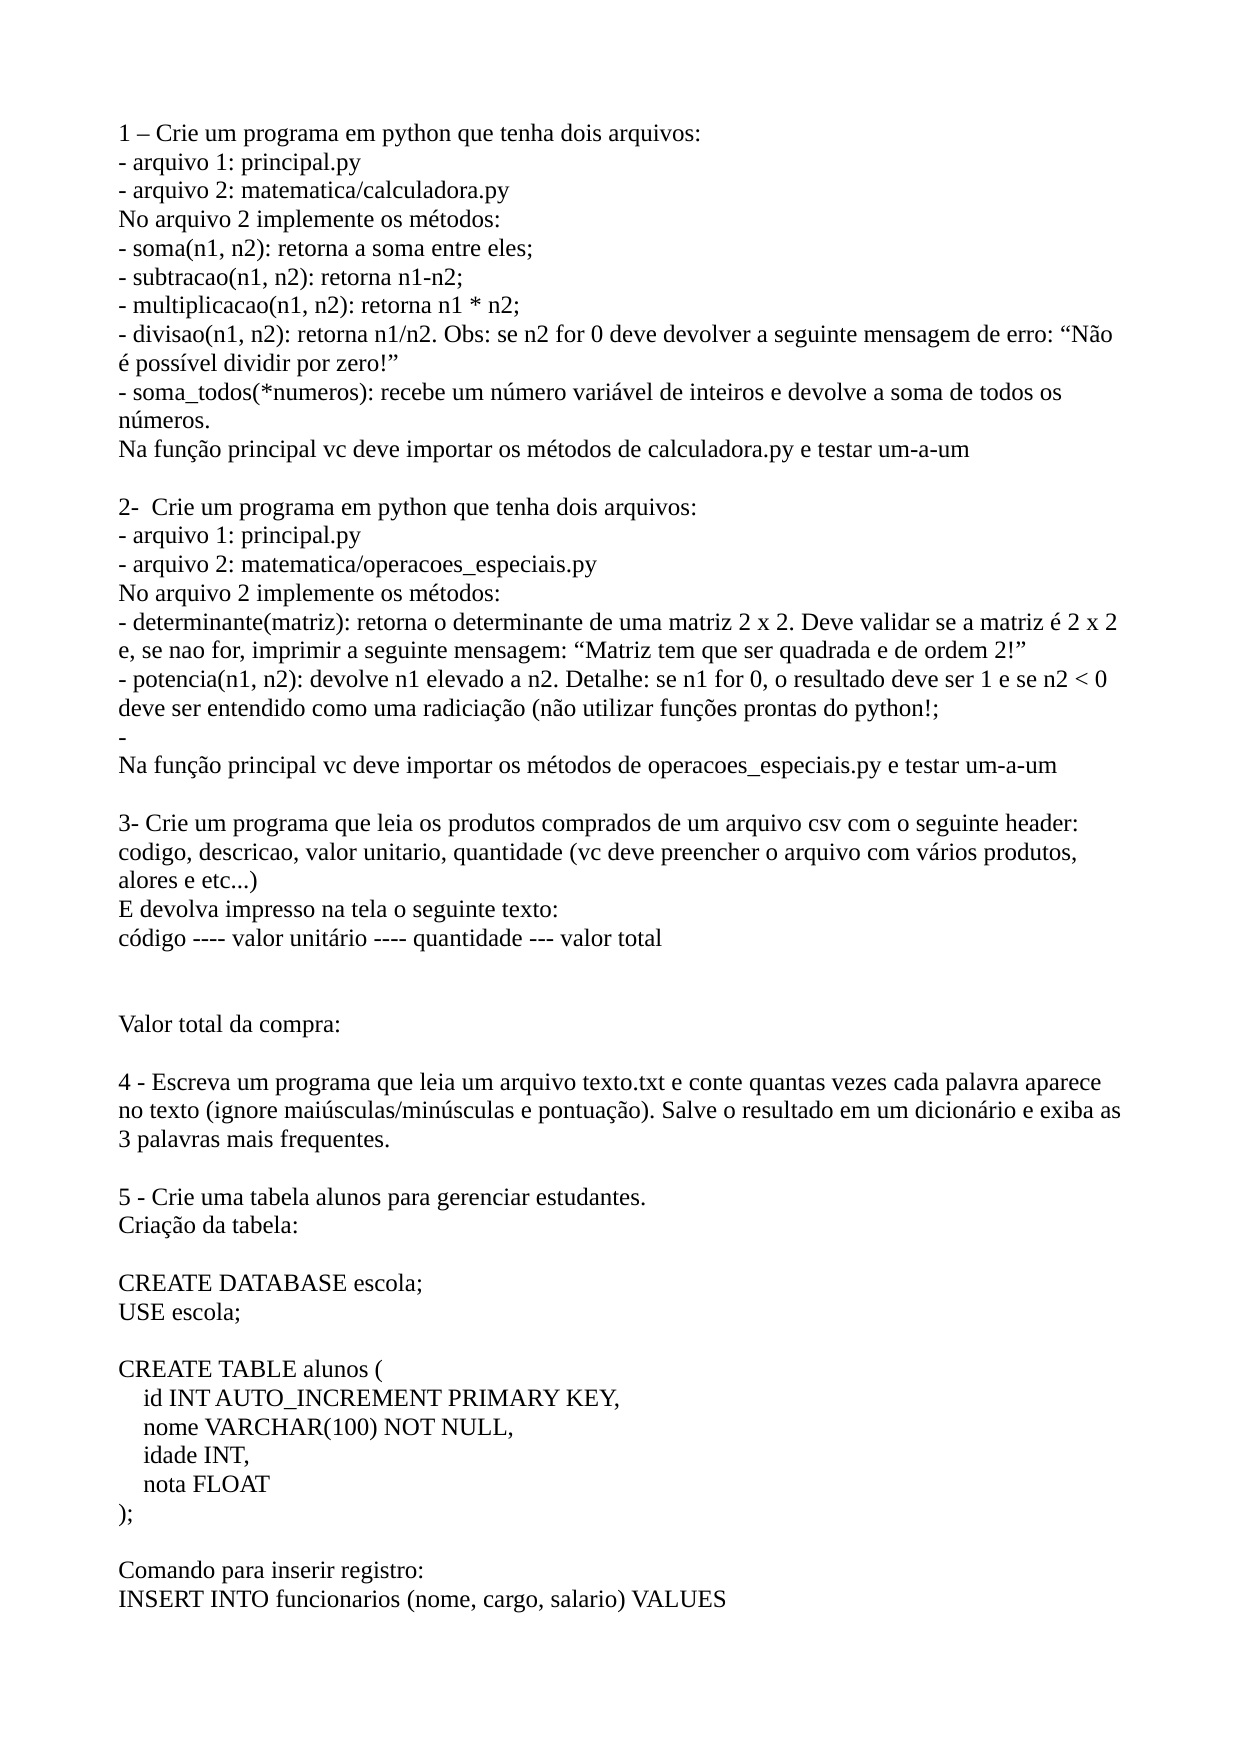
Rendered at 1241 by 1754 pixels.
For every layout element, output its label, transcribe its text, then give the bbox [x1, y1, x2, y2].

text Na função principal vc deve importar os métodos de calculadora.py e testar um-a-um [118, 434, 1122, 463]
text ); [118, 1498, 1122, 1527]
text No arquivo 2 implemente os métodos: - soma(n1, n2): retorna a soma entre eles; [118, 204, 1122, 262]
text 2- Crie um programa em python que tenha dois arquivos: [118, 492, 1122, 521]
text id INT AUTO_INCREMENT PRIMARY KEY, [118, 1383, 1122, 1412]
text - arquivo 2: matematica/operacoes_especiais.py [118, 549, 1122, 578]
text nota FLOAT [118, 1469, 1122, 1498]
text Na função principal vc deve importar os métodos de operacoes_especiais.py e testar um-a-um [118, 751, 1122, 779]
text - arquivo 1: principal.py [118, 521, 1122, 549]
text 5 - Crie uma tabela alunos para gerenciar estudantes. [118, 1182, 1122, 1211]
text No arquivo 2 implemente os métodos: - determinante(matriz): retorna o determinante de uma matriz 2 x 2. Deve validar se a matriz é 2 x 2 e, se nao for, imprimir a seguinte mensagem: “Matriz tem que ser quadrada e de ordem 2!” [118, 578, 1122, 664]
text 1 – Crie um programa em python que tenha dois arquivos: [118, 118, 1122, 147]
text - divisao(n1, n2): retorna n1/n2. Obs: se n2 for 0 deve devolver a seguinte mensagem de erro: “Não é possível dividir por zero!” [118, 319, 1122, 377]
text - potencia(n1, n2): devolve n1 elevado a n2. Detalhe: se n1 for 0, o resultado deve ser 1 e se n2 < 0 deve ser entendido como uma radiciação (não utilizar funções prontas do python!; [118, 664, 1122, 722]
text - arquivo 1: principal.py [118, 147, 1122, 176]
text - soma_todos(*numeros): recebe um número variável de inteiros e devolve a soma de todos os números. [118, 377, 1122, 434]
text 4 - Escreva um programa que leia um arquivo texto.txt e conte quantas vezes cada palavra aparece no texto (ignore maiúsculas/minúsculas e pontuação). Salve o resultado em um dicionário e exiba as 3 palavras mais frequentes. [118, 1067, 1122, 1153]
text - multiplicacao(n1, n2): retorna n1 * n2; [118, 291, 1122, 319]
text CREATE TABLE alunos ( [118, 1354, 1122, 1383]
text 3- Crie um programa que leia os produtos comprados de um arquivo csv com o seguinte header: codigo, descricao, valor unitario, quantidade (vc deve preencher o arquivo com vários produtos, alores e etc...) [118, 808, 1122, 894]
text - [118, 722, 1122, 751]
text CREATE DATABASE escola; [118, 1268, 1122, 1297]
text - arquivo 2: matematica/calculadora.py [118, 176, 1122, 204]
text código ---- valor unitário ---- quantidade --- valor total [118, 923, 1122, 952]
text Criação da tabela: [118, 1211, 1122, 1239]
text Comando para inserir registro: [118, 1556, 1122, 1584]
text - subtracao(n1, n2): retorna n1-n2; [118, 262, 1122, 291]
text Valor total da compra: [118, 1009, 1122, 1038]
text nome VARCHAR(100) NOT NULL, [118, 1412, 1122, 1441]
text INSERT INTO funcionarios (nome, cargo, salario) VALUES [118, 1584, 1122, 1613]
text idade INT, [118, 1441, 1122, 1469]
text E devolva impresso na tela o seguinte texto: [118, 894, 1122, 923]
text USE escola; [118, 1297, 1122, 1326]
